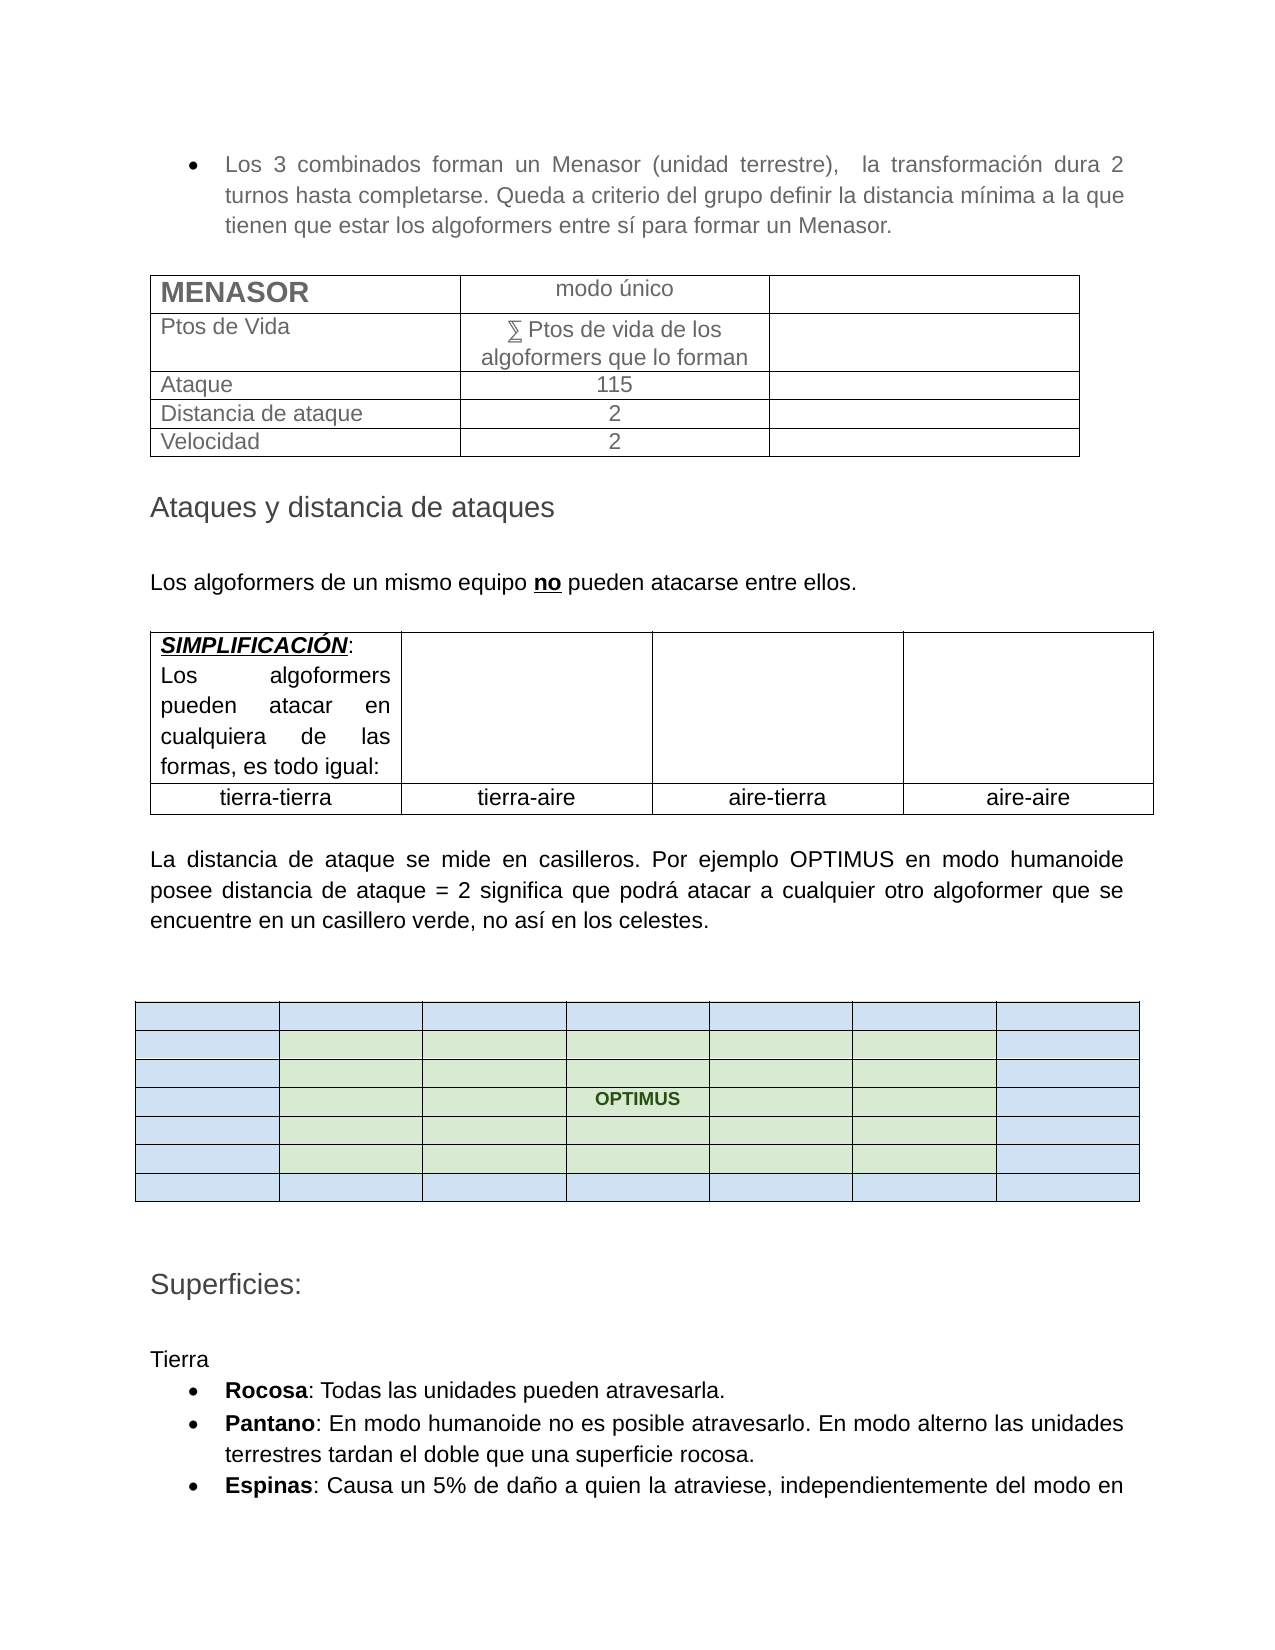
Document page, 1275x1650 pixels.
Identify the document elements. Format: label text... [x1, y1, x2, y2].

table_cell [710, 1117, 852, 1144]
table_cell [770, 372, 1079, 399]
table_cell [710, 1145, 852, 1173]
table_cell [136, 1031, 279, 1058]
table_header [770, 276, 1079, 312]
table_cell [710, 1174, 852, 1201]
table_cell [853, 1088, 996, 1116]
table_header [653, 633, 903, 783]
table_cell [997, 1088, 1139, 1116]
table_cell [853, 1174, 996, 1201]
table_cell [567, 1174, 709, 1201]
list Espinas: Causa un 5% de daño a quien la atraviese, independientemente del modo en [187, 1471, 1125, 1499]
table_cell [280, 1060, 422, 1087]
table_cell [136, 1088, 279, 1116]
table_header [567, 1003, 709, 1030]
table_cell [997, 1031, 1139, 1058]
table_cell [136, 1174, 279, 1201]
table_cell Velocidad [151, 429, 460, 456]
table_cell ⅀ Ptos de vida de los algoformers que lo forman [461, 314, 769, 371]
list Pantano: En modo humanoide no es posible atravesarlo. En modo alterno las unidades terrestres tardan el doble que una superficie rocosa. [187, 1409, 1125, 1467]
table_cell [770, 400, 1079, 428]
table_cell [997, 1145, 1139, 1173]
table_header [402, 633, 652, 783]
table_cell tierra-aire [402, 784, 652, 814]
table_cell Distancia de ataque [151, 400, 460, 428]
table_cell [710, 1060, 852, 1087]
table_cell [853, 1031, 996, 1058]
table_cell [567, 1031, 709, 1058]
table_cell [280, 1174, 422, 1201]
table_cell Ptos de Vida [151, 314, 460, 371]
table_cell [770, 429, 1079, 456]
table_cell [280, 1117, 422, 1144]
table_header [136, 1003, 279, 1030]
table_cell [770, 314, 1079, 371]
table_cell 115 [461, 372, 769, 399]
table_header [904, 633, 1153, 783]
table_cell OPTIMUS [567, 1088, 709, 1116]
table_cell 2 [461, 400, 769, 428]
list Los 3 combinados forman un Menasor (unidad terrestre), la transformación dura 2 turnos hasta completarse. Queda a criterio del grupo definir la distancia mínima a la que tienen que estar los algoformers entre sí para formar un Menasor. [187, 150, 1125, 238]
table_header [710, 1003, 852, 1030]
table_cell [280, 1031, 422, 1058]
table_cell [280, 1145, 422, 1173]
table_cell [997, 1060, 1139, 1087]
table_cell [710, 1088, 852, 1116]
table_cell [423, 1060, 566, 1087]
table_cell Ataque [151, 372, 460, 399]
table_cell [423, 1117, 566, 1144]
table_cell [280, 1088, 422, 1116]
text Los algoformers de un mismo equipo no pueden atacarse entre ellos. [150, 569, 1125, 595]
table_cell [853, 1145, 996, 1173]
table_header modo único [461, 276, 769, 312]
table_header [423, 1003, 566, 1030]
table_cell [853, 1117, 996, 1144]
table_cell [136, 1145, 279, 1173]
text Tierra [150, 1346, 1125, 1373]
table_cell [136, 1117, 279, 1144]
table_cell [136, 1060, 279, 1087]
table_cell [423, 1145, 566, 1173]
list Rocosa: Todas las unidades pueden atravesarla. [187, 1377, 1125, 1404]
table_cell [423, 1174, 566, 1201]
table_header SIMPLIFICACIÓN: Los algoformers pueden atacar en cualquiera de las formas, es todo igual: [151, 633, 401, 783]
table_cell aire-aire [904, 784, 1153, 814]
table_cell 2 [461, 429, 769, 456]
table_cell [997, 1174, 1139, 1201]
text Superficies: [150, 1267, 1125, 1301]
text La distancia de ataque se mide en casilleros. Por ejemplo OPTIMUS en modo humanoide posee distancia de ataque = 2 significa que podrá atacar a cualquier otro algoformer que se encuentre en un casillero verde, no así en los celestes. [150, 846, 1125, 933]
table_cell [997, 1117, 1139, 1144]
table_cell [853, 1060, 996, 1087]
table_header [280, 1003, 422, 1030]
table_cell aire-tierra [653, 784, 903, 814]
table_header [853, 1003, 996, 1030]
table_cell [567, 1060, 709, 1087]
table_cell [567, 1145, 709, 1173]
table_header [997, 1003, 1139, 1030]
table_cell [710, 1031, 852, 1058]
table_header MENASOR [151, 276, 460, 312]
table_cell [567, 1117, 709, 1144]
table_cell tierra-tierra [151, 784, 401, 814]
table_cell [423, 1031, 566, 1058]
table_cell [423, 1088, 566, 1116]
text Ataques y distancia de ataques [150, 490, 1125, 523]
